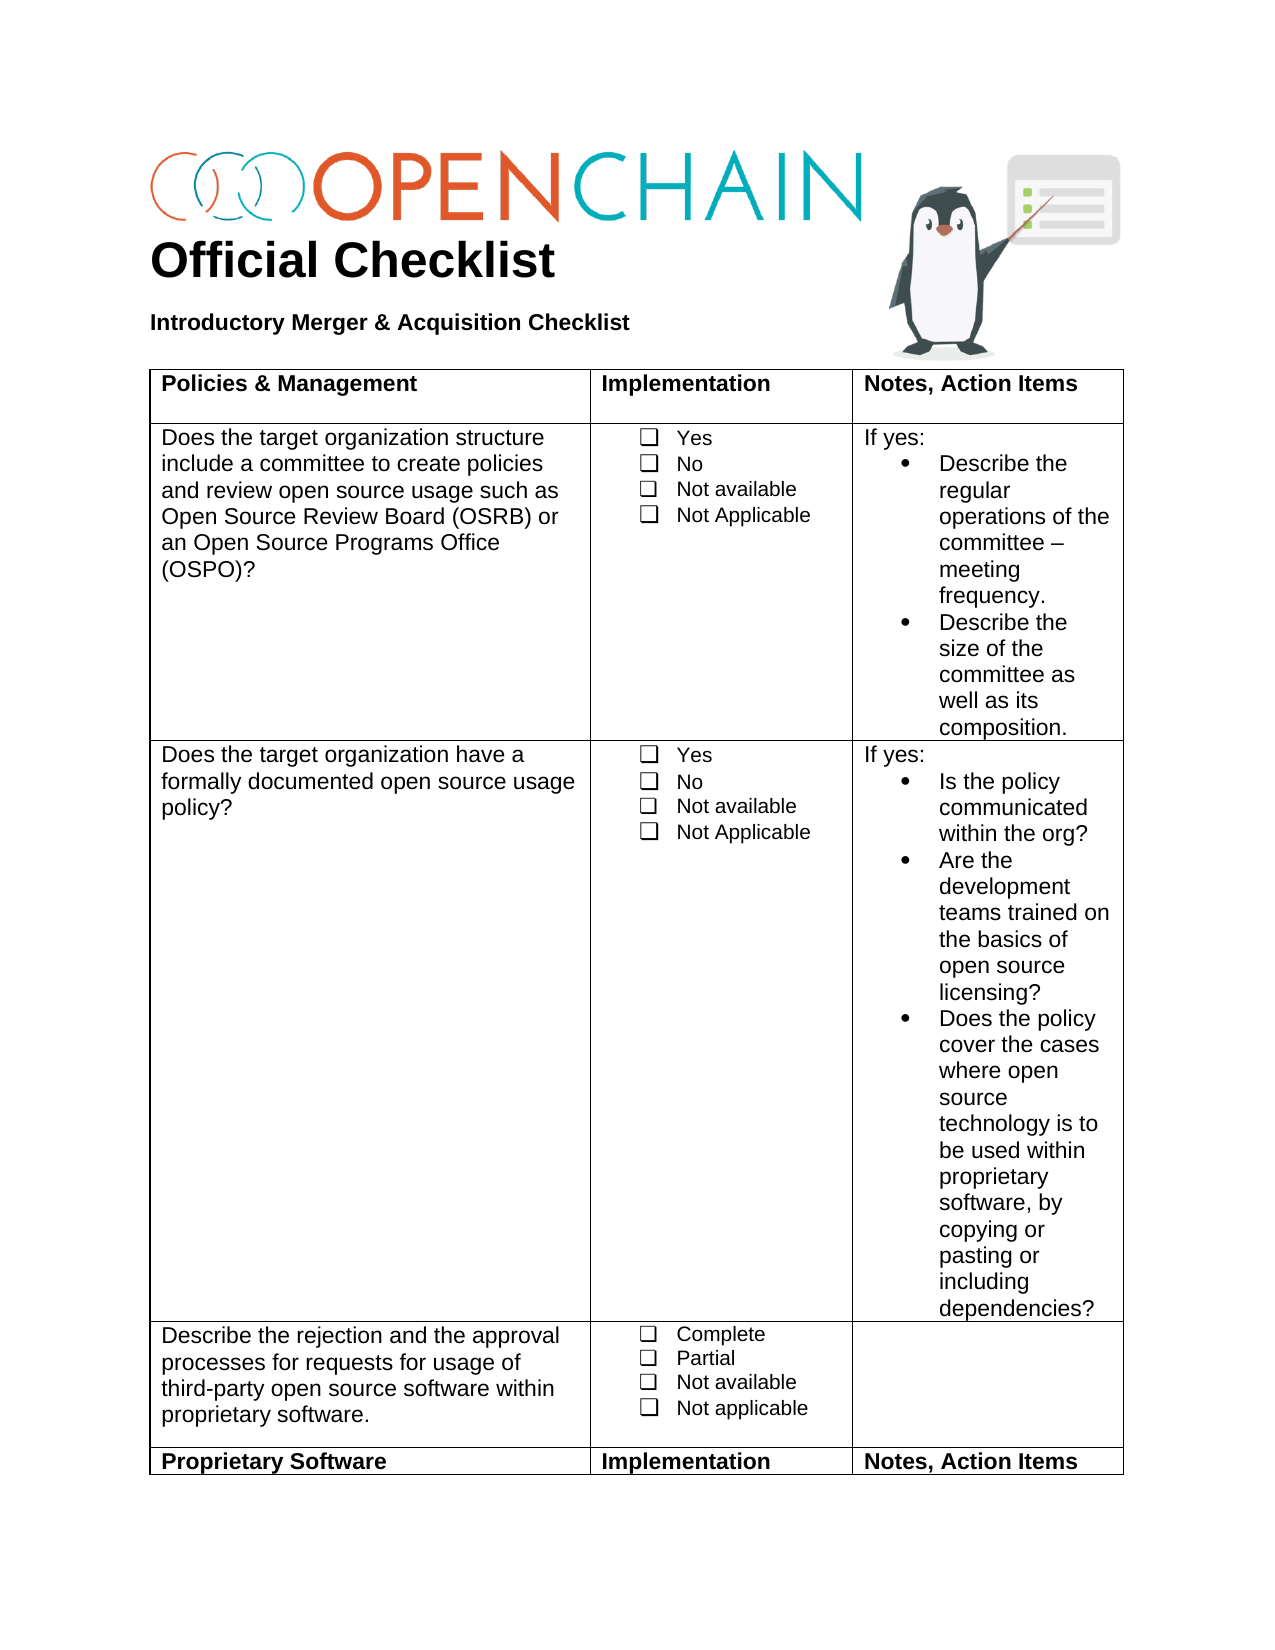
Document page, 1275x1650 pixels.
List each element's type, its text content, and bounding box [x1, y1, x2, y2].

table_cell Yes No Not available Not Applicable [591, 741, 852, 1321]
table_header Notes, Action Items [853, 370, 1123, 423]
table_cell If yes: Describe the regular operations of the committee – meeting frequency. Describe the size of the committee as well as its composition. [853, 424, 1123, 740]
subtitle [984, 230, 1125, 288]
table_header Implementation [591, 370, 852, 423]
subtitle [978, 230, 1007, 249]
table_cell Does the target organization have a formally documented open source usage policy? [151, 741, 590, 1321]
table_cell Describe the rejection and the approval processes for requests for usage of third-party open source software within proprietary software. [151, 1322, 590, 1447]
table_header Policies & Management [151, 370, 590, 423]
subtitle Official Checklist [150, 230, 910, 288]
table_cell Complete Partial Not available Not applicable [591, 1322, 852, 1447]
table_cell [853, 1322, 1123, 1447]
table_cell If yes: Is the policy communicated within the org? Are the development teams trained on the basics of open source licensing? Does the policy cover the cases where open source technology is to be used within proprietary software, by copying or pasting or including dependencies? [853, 741, 1123, 1321]
text Introductory Merger & Acquisition Checklist [150, 309, 913, 335]
table_cell Notes, Action Items [853, 1448, 1123, 1474]
table_cell Proprietary Software [151, 1448, 590, 1474]
table_cell Implementation [591, 1448, 852, 1474]
table_cell Does the target organization structure include a committee to create policies and review open source usage such as Open Source Review Board (OSRB) or an Open Source Programs Office (OSPO)? [151, 424, 590, 740]
table_cell Yes No Not available Not Applicable [591, 424, 852, 740]
text [977, 309, 1125, 335]
